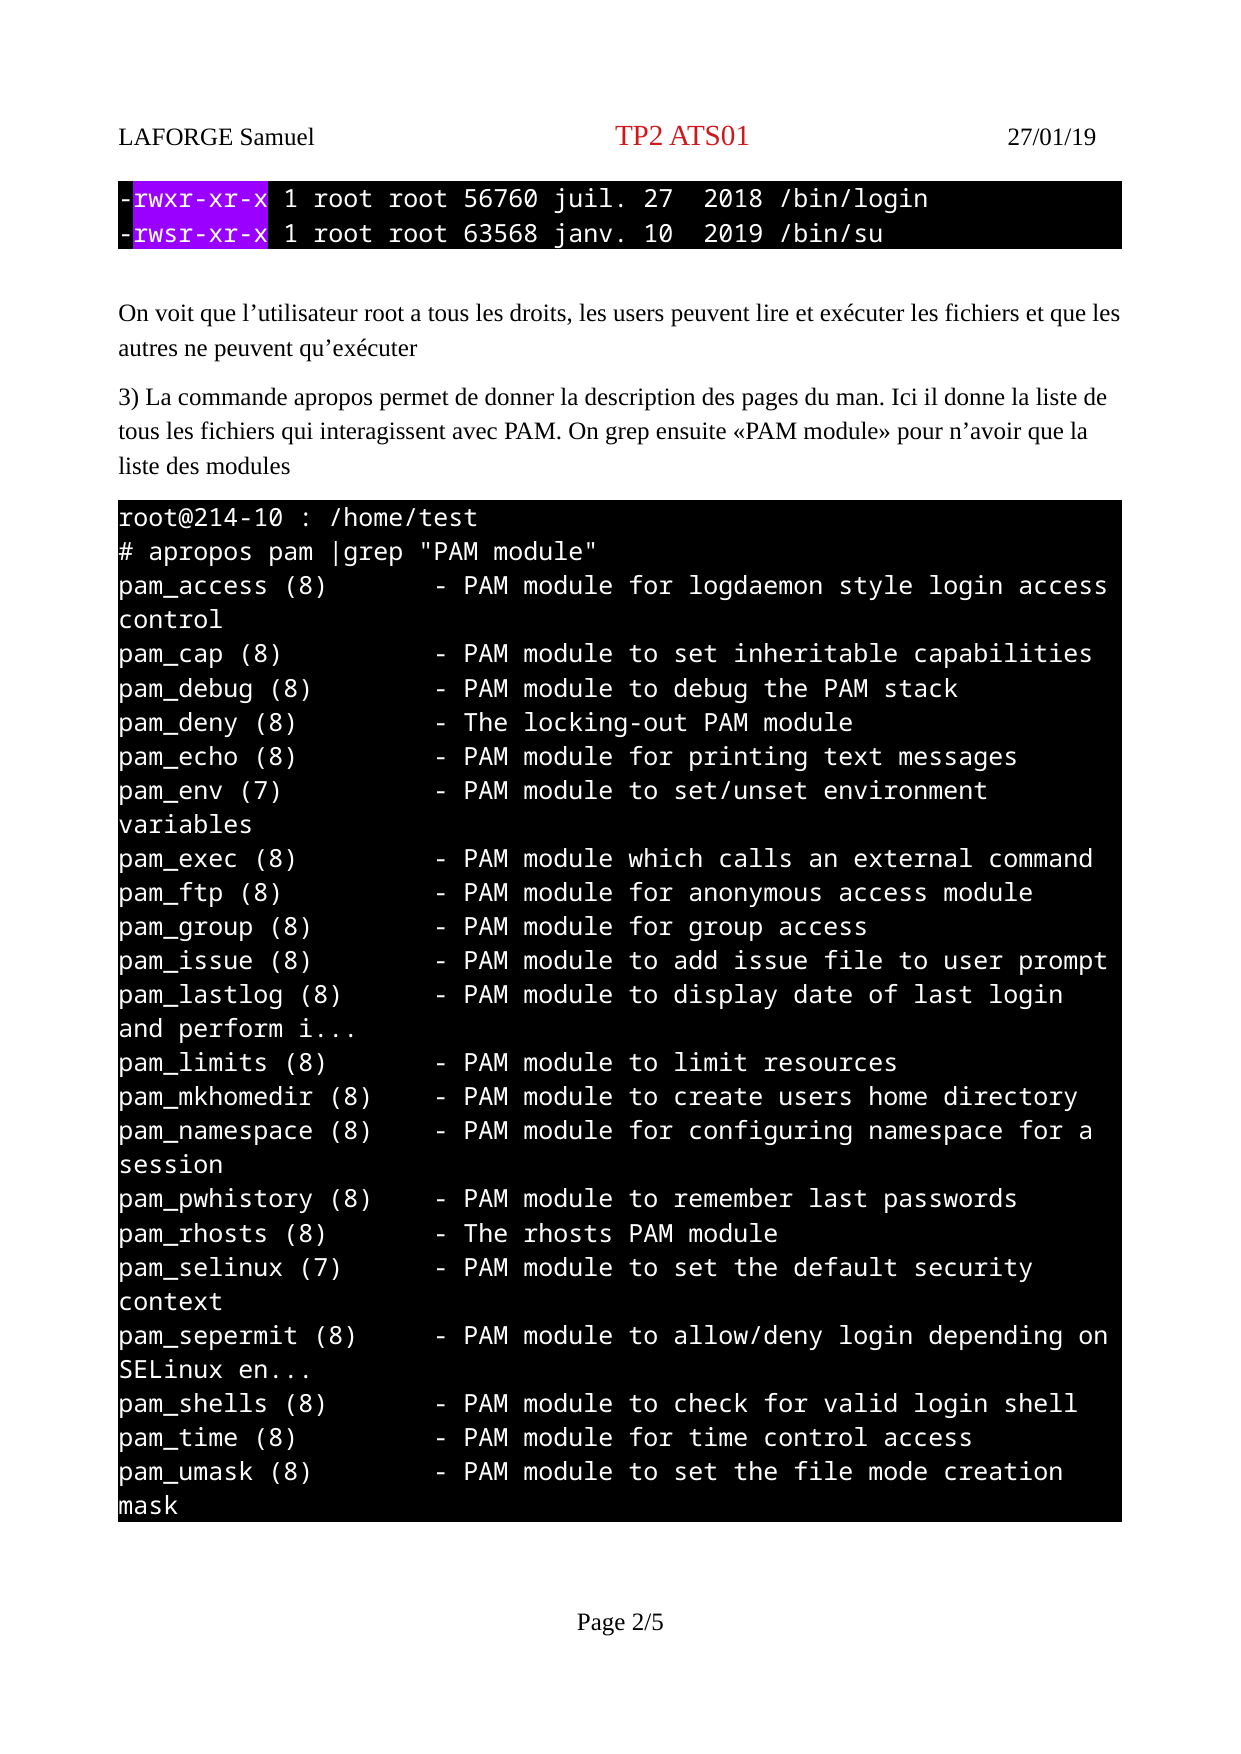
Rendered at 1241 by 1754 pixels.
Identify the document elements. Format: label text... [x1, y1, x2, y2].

text pam_debug (8) - PAM module to debug the PAM stack [118, 670, 1122, 704]
text pam_lastlog (8) - PAM module to display date of last login and perform i... [118, 977, 1122, 1045]
text pam_ftp (8) - PAM module for anonymous access module [118, 874, 1122, 909]
text pam_time (8) - PAM module for time control access [118, 1419, 1122, 1454]
text # apropos pam |grep "PAM module" [118, 534, 1122, 568]
text pam_mkhomedir (8) - PAM module to create users home directory [118, 1079, 1122, 1113]
text pam_selinux (7) - PAM module to set the default security context [118, 1249, 1122, 1317]
text pam_namespace (8) - PAM module for configuring namespace for a session [118, 1113, 1122, 1181]
text root@214-10 : /home/test [118, 500, 1122, 534]
text pam_sepermit (8) - PAM module to allow/deny login depending on SELinux en... [118, 1317, 1122, 1386]
text pam_access (8) - PAM module for logdaemon style login access control [118, 568, 1122, 636]
text pam_exec (8) - PAM module which calls an external command [118, 841, 1122, 874]
text On voit que l’utilisateur root a tous les droits, les users peuvent lire et exécuter les fichiers et que les autres ne peuvent qu’exécuter [118, 298, 1122, 362]
text pam_deny (8) - The locking-out PAM module [118, 704, 1122, 738]
text -rwxr-xr-x 1 root root 56760 juil. 27 2018 /bin/login [118, 181, 1122, 215]
text -rwsr-xr-x 1 root root 63568 janv. 10 2019 /bin/su [118, 215, 1122, 249]
text pam_shells (8) - PAM module to check for valid login shell [118, 1386, 1122, 1419]
text pam_env (7) - PAM module to set/unset environment variables [118, 772, 1122, 841]
text pam_echo (8) - PAM module for printing text messages [118, 738, 1122, 772]
text pam_issue (8) - PAM module to add issue file to user prompt [118, 943, 1122, 977]
text pam_umask (8) - PAM module to set the file mode creation mask [118, 1454, 1122, 1522]
text pam_pwhistory (8) - PAM module to remember last passwords [118, 1181, 1122, 1215]
text pam_cap (8) - PAM module to set inheritable capabilities [118, 636, 1122, 670]
text 3) La commande apropos permet de donner la description des pages du man. Ici il donne la liste de tous les fichiers qui interagissent avec PAM. On grep ensuite «PAM module» pour n’avoir que la liste des modules [118, 382, 1122, 479]
text pam_rhosts (8) - The rhosts PAM module [118, 1215, 1122, 1249]
text pam_limits (8) - PAM module to limit resources [118, 1045, 1122, 1079]
text pam_group (8) - PAM module for group access [118, 909, 1122, 943]
